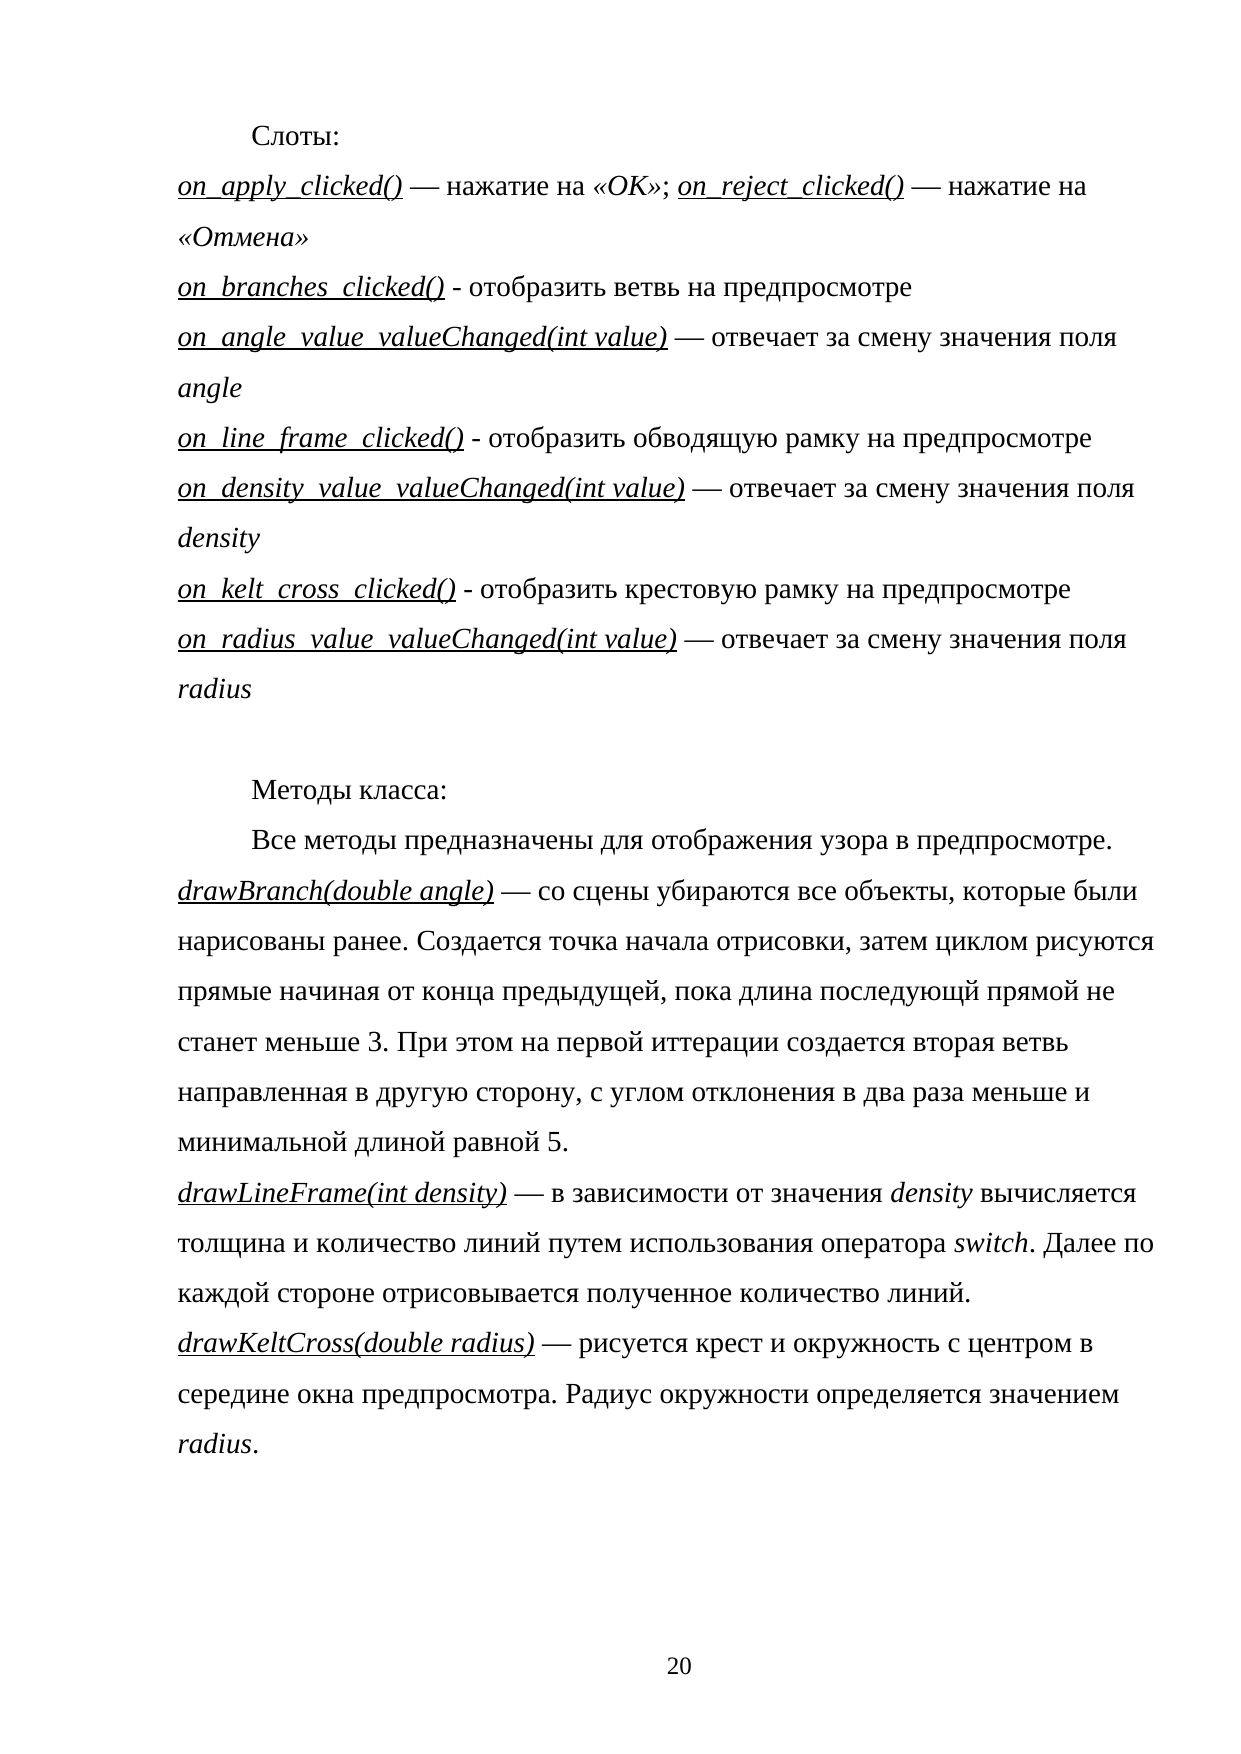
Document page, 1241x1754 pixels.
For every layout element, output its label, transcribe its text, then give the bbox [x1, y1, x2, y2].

text Все методы предназначены для отображения узора в предпросмотре. [177, 822, 1181, 856]
text on_angle_value_valueChanged(int value) — отвечает за смену значения поля angle [177, 319, 1181, 403]
text on_kelt_cross_clicked() - отобразить крестовую рамку на предпросмотре [177, 571, 1181, 604]
text on_line_frame_clicked() - отобразить обводящую рамку на предпросмотре [177, 420, 1181, 453]
text drawBranch(double angle) — со сцены убираются все объекты, которые были нарисованы ранее. Создается точка начала отрисовки, затем циклом рисуются прямые начиная от конца предыдущей, пока длина последующй прямой не станет меньше 3. При этом на первой иттерации создается вторая ветвь направленная в другую сторону, с углом отклонения в два раза меньше и минимальной длиной равной 5. [177, 873, 1181, 1158]
text drawKeltCross(double radius) — рисуется крест и окружность с центром в середине окна предпросмотра. Радиус окружности определяется значением radius. [177, 1326, 1181, 1460]
text Методы класса: [177, 772, 1181, 806]
text on_branches_clicked() - отобразить ветвь на предпросмотре [177, 269, 1181, 303]
text on_radius_value_valueChanged(int value) — отвечает за смену значения поля radius [177, 621, 1181, 705]
text on_density_value_valueChanged(int value) — отвечает за смену значения поля density [177, 470, 1181, 554]
text Слоты: [177, 118, 1181, 152]
text on_apply_clicked() — нажатие на «ОК»; on_reject_clicked() — нажатие на «Отмена» [177, 168, 1181, 252]
text drawLineFrame(int density) — в зависимости от значения density вычисляется толщина и количество линий путем использования оператора switch. Далее по каждой стороне отрисовывается полученное количество линий. [177, 1175, 1181, 1309]
